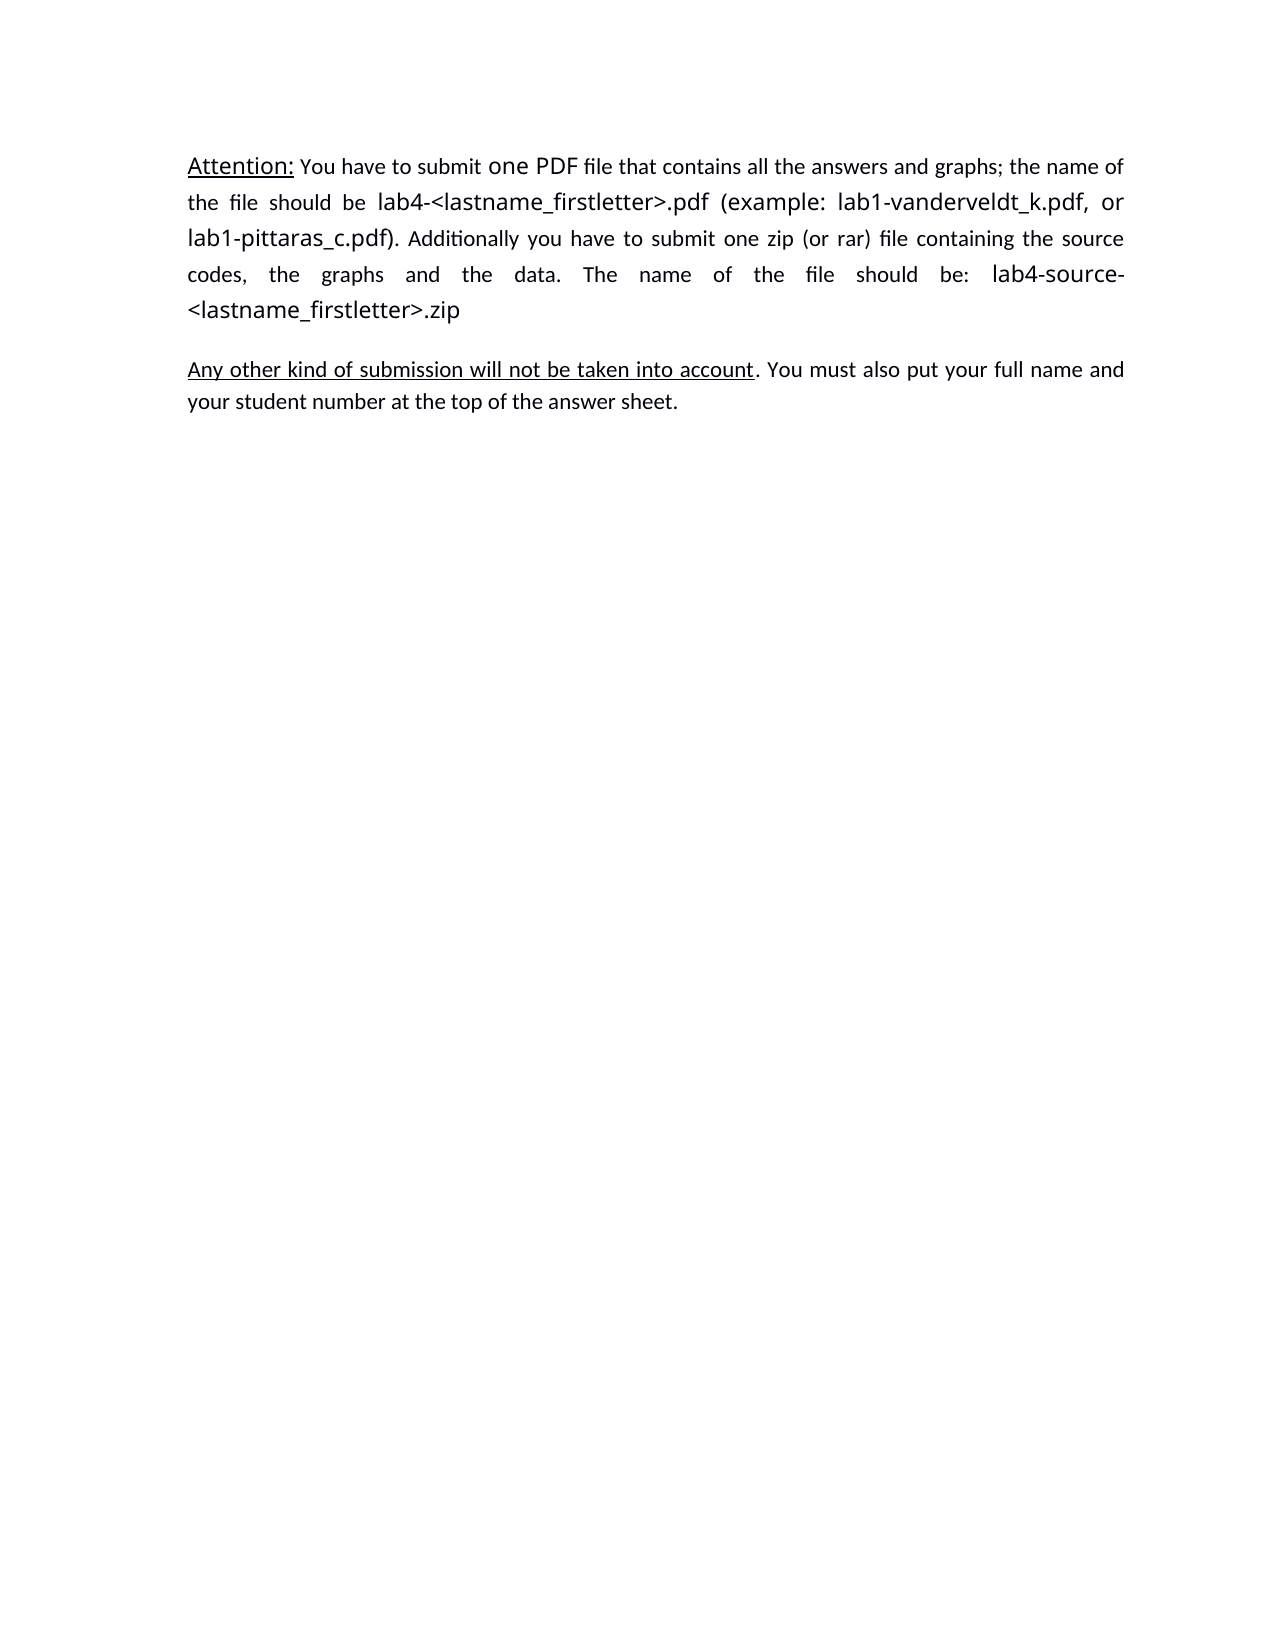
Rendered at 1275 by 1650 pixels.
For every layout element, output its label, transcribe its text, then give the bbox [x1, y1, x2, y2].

text Attention: You have to submit one PDF file that contains all the answers and graphs; the name of the file should be lab4-<lastname_firstletter>.pdf (example: lab1-vanderveldt_k.pdf, or lab1-pittaras_c.pdf). Additionally you have to submit one zip (or rar) file containing the source codes, the graphs and the data. The name of the file should be: lab4-source-<lastname_firstletter>.zip [187, 150, 1125, 325]
text Any other kind of submission will not be taken into account. You must also put your full name and your student number at the top of the answer sheet. [187, 355, 1125, 415]
